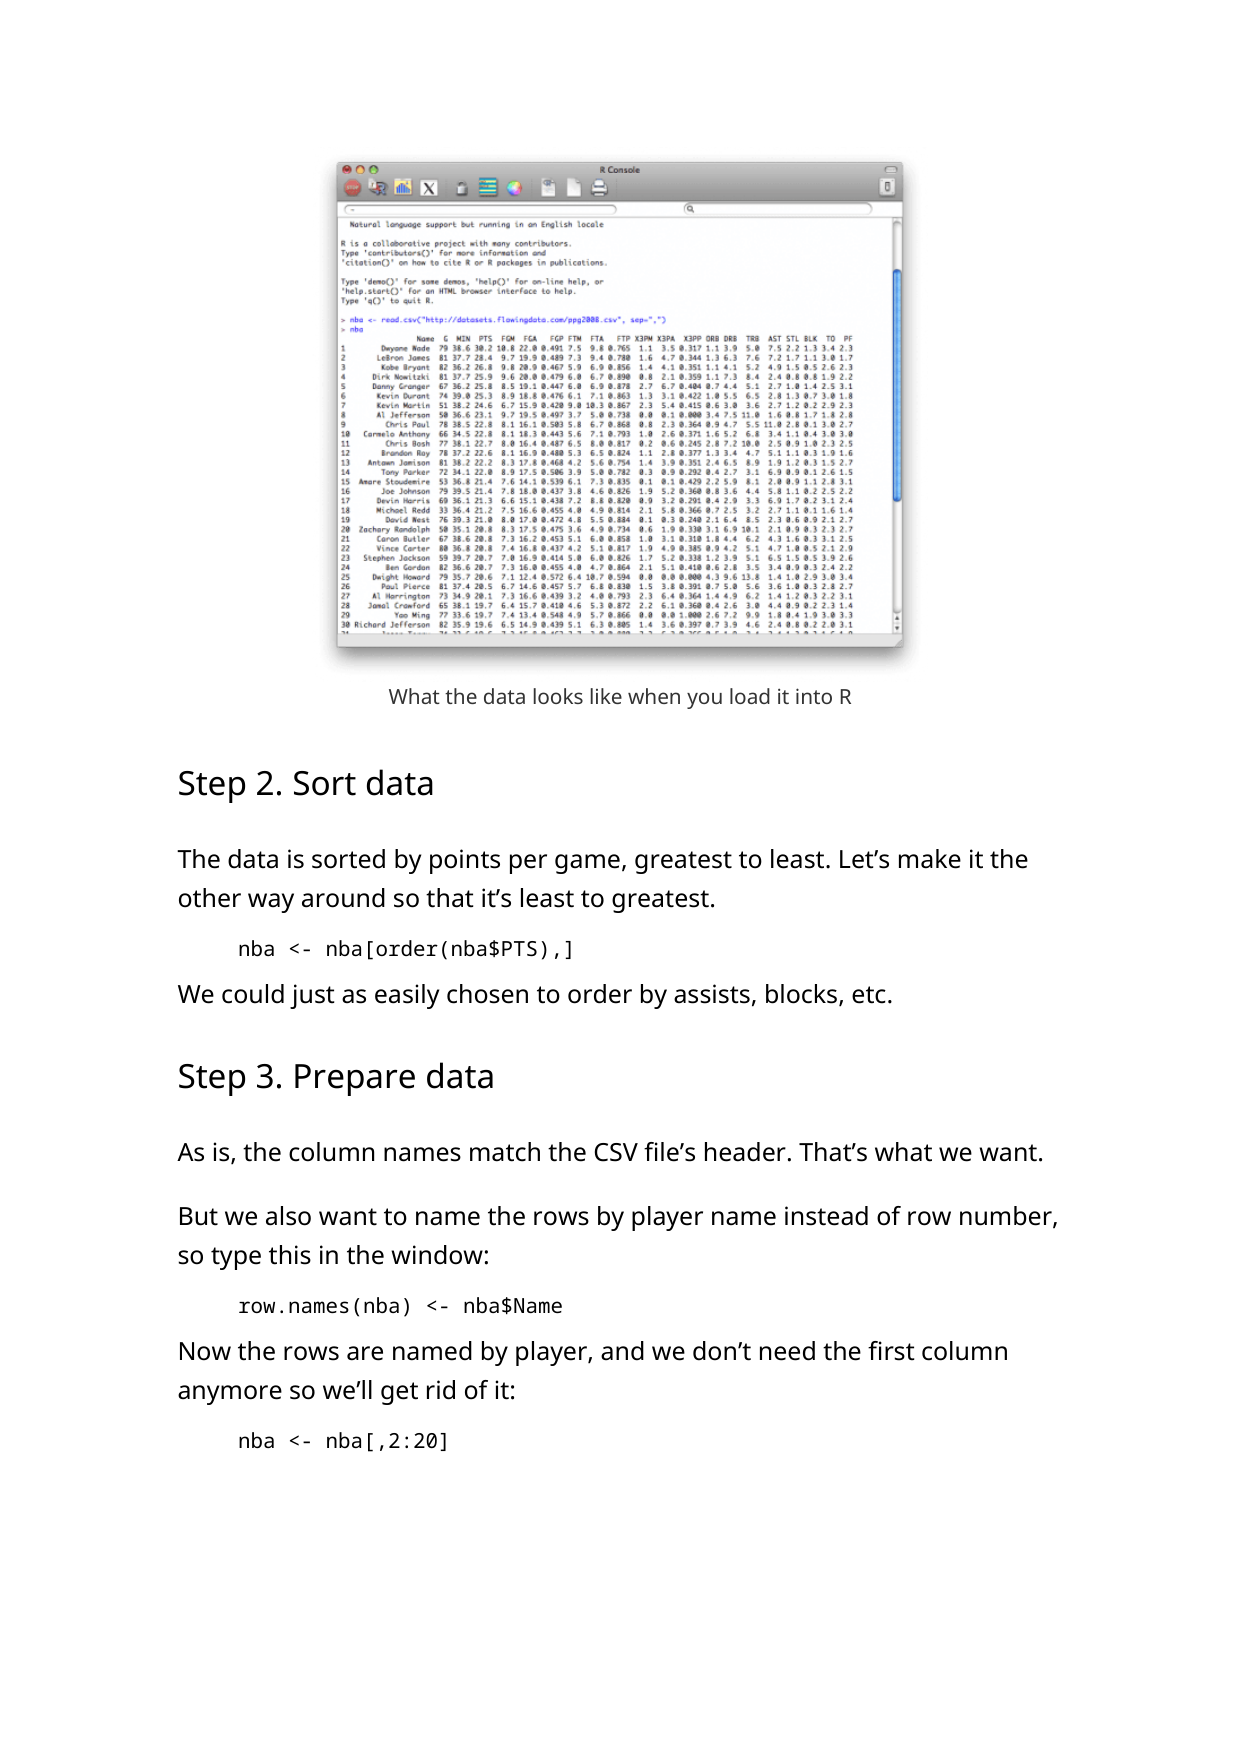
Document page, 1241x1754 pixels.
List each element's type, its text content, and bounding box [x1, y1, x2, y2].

text Now the rows are named by player, and we don’t need the first column anymore so we’ll get rid of it: [177, 1333, 1063, 1407]
text But we also want to name the rows by player name instead of row number, so type this in the window: [177, 1199, 1063, 1272]
table_header row.names(nba) <- nba$Name [177, 1290, 571, 1321]
text We could just as easily chosen to order by assists, blocks, etc. [177, 976, 1063, 1011]
table_header nba <- nba[order(nba$PTS),] [177, 933, 583, 964]
text What the data looks like when you load it into R [177, 148, 1063, 710]
table_header nba <- nba[,2:20] [177, 1424, 458, 1456]
subtitle Step 3. Prepare data [177, 1053, 1063, 1098]
text As is, the column names match the CSV file’s header. That’s what we want. [177, 1134, 1063, 1168]
text The data is sorted by points per game, greatest to least. Let’s make it the other way around so that it’s least to greatest. [177, 842, 1063, 915]
subtitle Step 2. Sort data [177, 760, 1063, 806]
